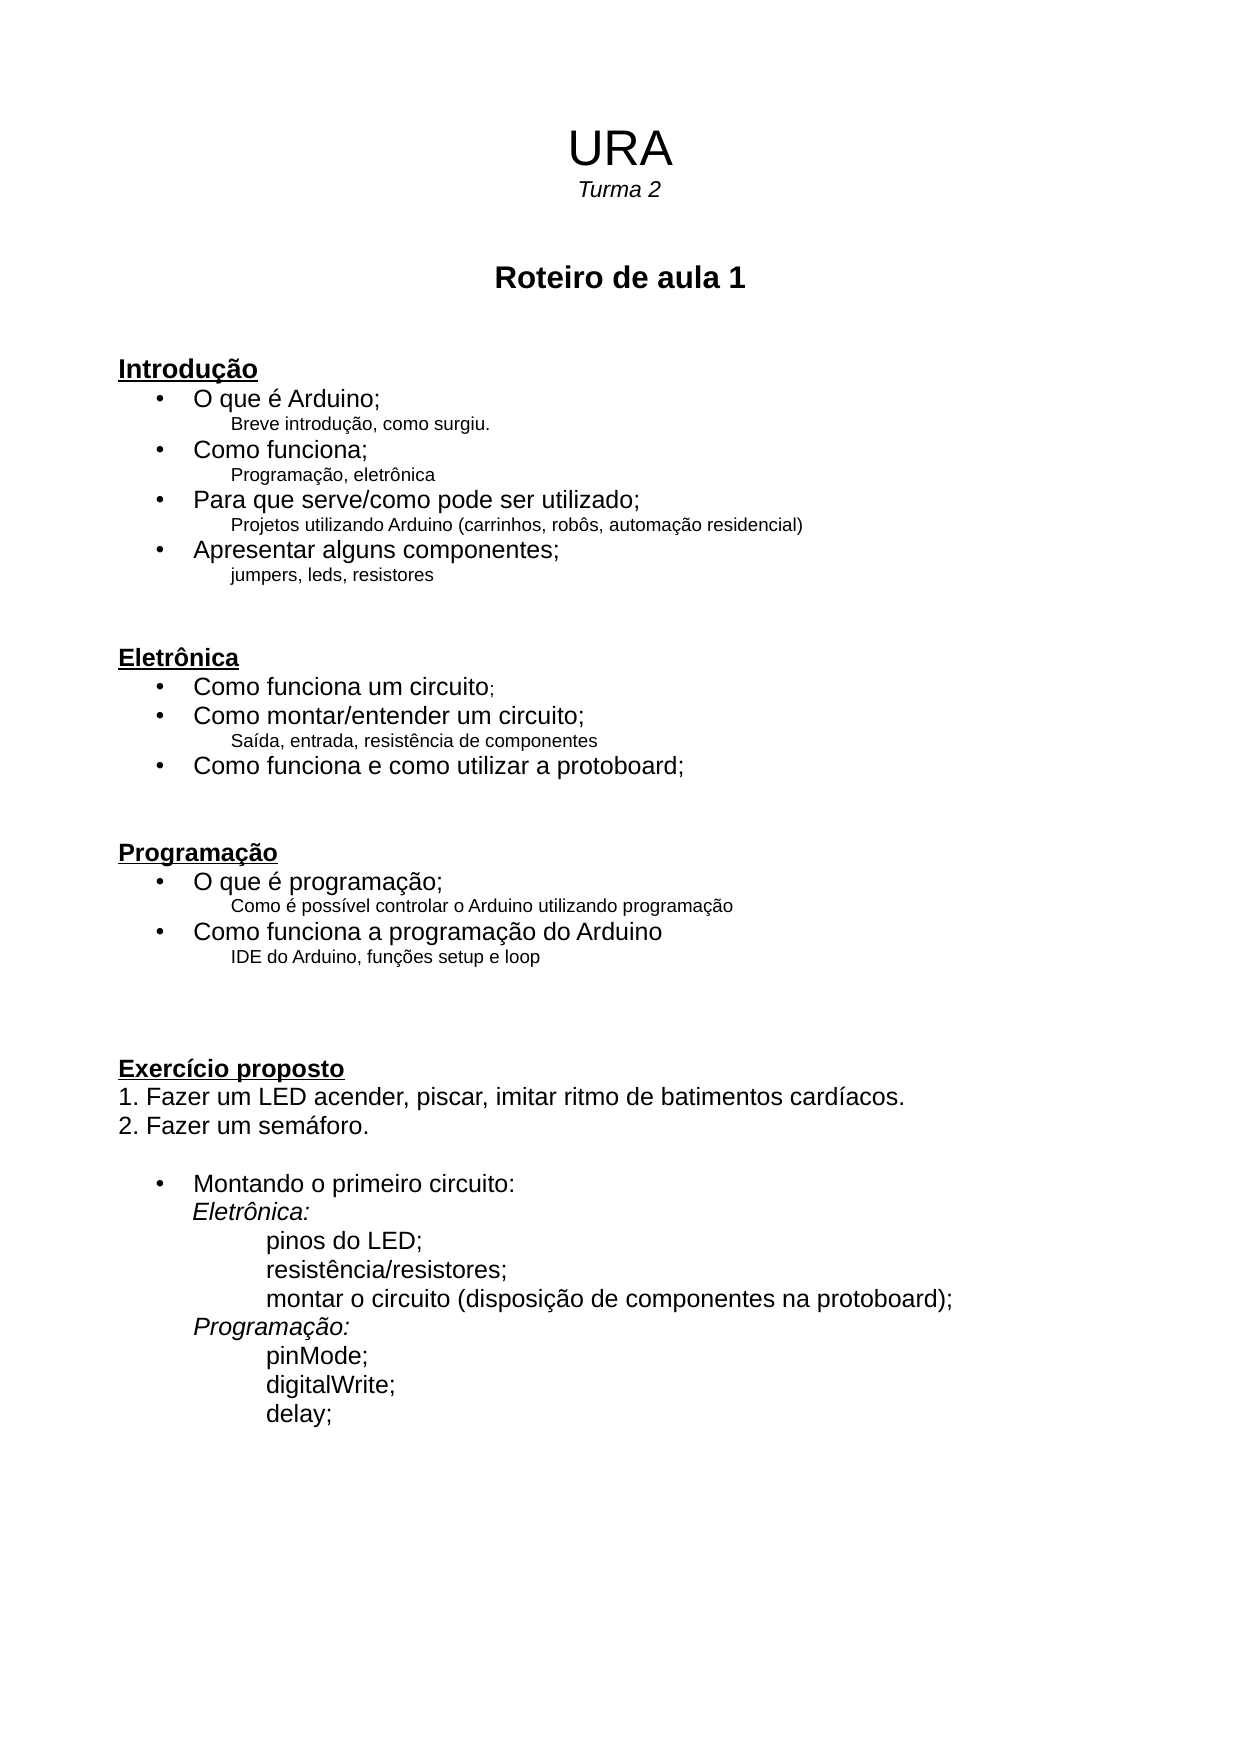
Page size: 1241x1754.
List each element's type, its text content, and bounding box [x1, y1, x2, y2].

text delay; [118, 1399, 1122, 1427]
text pinos do LED; [118, 1226, 1122, 1255]
text Roteiro de aula 1 [118, 259, 1122, 295]
text resistência/resistores; [118, 1255, 1122, 1284]
list Como funciona a programação do Arduino [156, 917, 1122, 946]
list Projetos utilizando Arduino (carrinhos, robôs, automação residencial) [193, 514, 1122, 535]
text digitalWrite; [118, 1370, 1122, 1399]
list IDE do Arduino, funções setup e loop [193, 946, 1122, 967]
list Programação, eletrônica [193, 463, 1122, 485]
list O que é programação; [156, 866, 1122, 895]
list Saída, entrada, resistência de componentes [193, 730, 1122, 751]
text montar o circuito (disposição de componentes na protoboard); [118, 1284, 1122, 1312]
list Como funciona e como utilizar a protoboard; [156, 751, 1122, 780]
list Como montar/entender um circuito; [156, 701, 1122, 730]
text Eletrônica: [118, 1197, 1122, 1226]
text Introdução [118, 353, 1122, 384]
text 2. Fazer um semáforo. [118, 1111, 1122, 1168]
text Eletrônica [118, 643, 1122, 672]
text URA [118, 118, 1122, 176]
list Programação: [156, 1312, 1122, 1341]
list Para que serve/como pode ser utilizado; [156, 485, 1122, 514]
list Como é possível controlar o Arduino utilizando programação [193, 895, 1122, 917]
text 1. Fazer um LED acender, piscar, imitar ritmo de batimentos cardíacos. [118, 1082, 1122, 1111]
list jumpers, leds, resistores [193, 564, 1122, 586]
text pinMode; [118, 1341, 1122, 1370]
list Breve introdução, como surgiu. [193, 413, 1122, 434]
list Montando o primeiro circuito: [156, 1168, 1122, 1197]
list Como funciona; [156, 434, 1122, 463]
text Exercício proposto [118, 1053, 1122, 1082]
list Como funciona um circuito; [156, 672, 1122, 701]
text Programação [118, 838, 1122, 866]
text Turma 2 [118, 176, 1122, 202]
list Apresentar alguns componentes; [156, 535, 1122, 564]
list O que é Arduino; [156, 384, 1122, 413]
